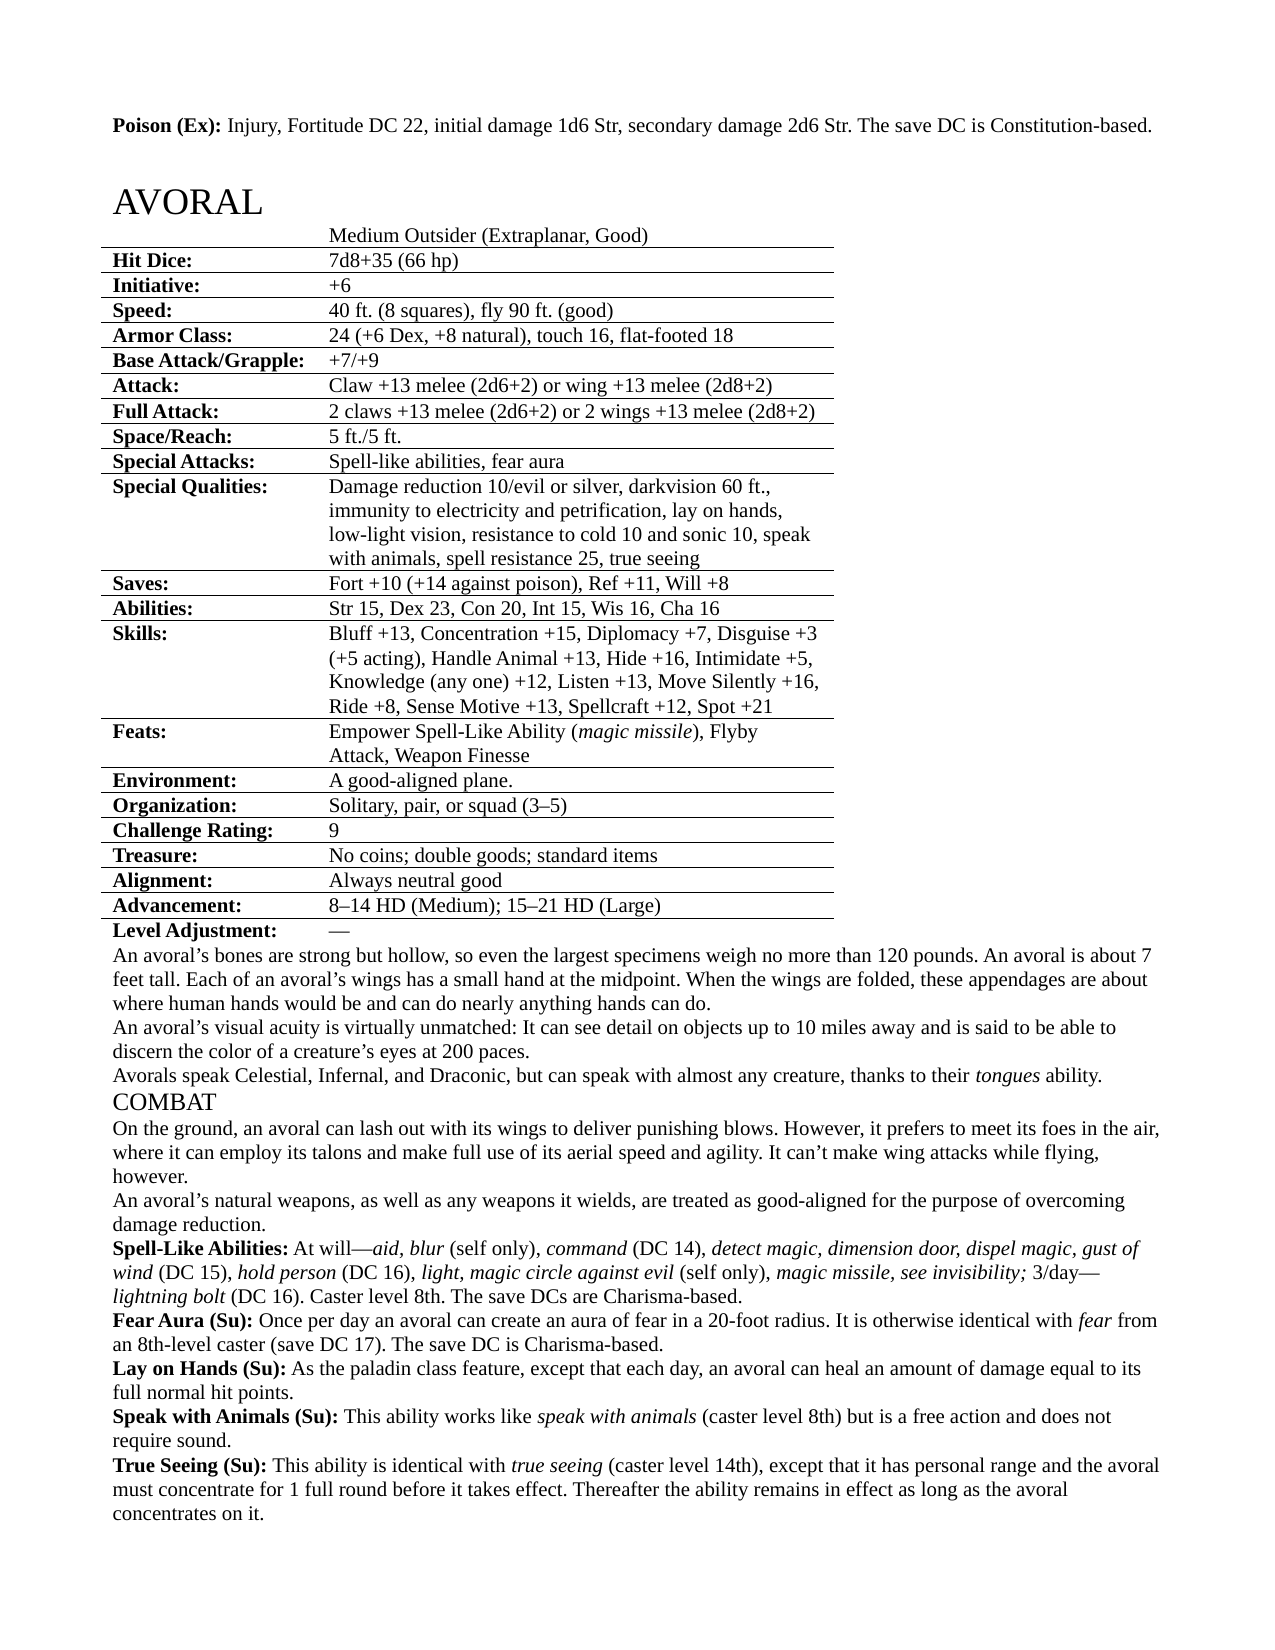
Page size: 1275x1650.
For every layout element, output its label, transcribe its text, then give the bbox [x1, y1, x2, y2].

table_cell Speed: [101, 298, 317, 322]
table_cell Organization: [101, 793, 317, 817]
table_cell No coins; double goods; standard items [318, 843, 834, 867]
table_cell +6 [318, 273, 834, 297]
table_cell Base Attack/Grapple: [101, 348, 317, 372]
table_cell Saves: [101, 571, 317, 595]
table_cell Feats: [101, 719, 317, 767]
table_cell 24 (+6 Dex, +8 natural), touch 16, flat-footed 18 [318, 323, 834, 347]
text AVORAL [112, 180, 1162, 223]
table_cell Bluff +13, Concentration +15, Diplomacy +7, Disguise +3 (+5 acting), Handle Animal +13, Hide +16, Intimidate +5, Knowledge (any one) +12, Listen +13, Move Silently +16, Ride +8, Sense Motive +13, Spellcraft +12, Spot +21 [318, 621, 834, 718]
text On the ground, an avoral can lash out with its wings to deliver punishing blows. However, it prefers to meet its foes in the air, where it can employ its talons and make full use of its aerial speed and agility. It can’t make wing attacks while flying, however. [112, 1116, 1162, 1188]
table_cell Solitary, pair, or squad (3–5) [318, 793, 834, 817]
text Lay on Hands (Su): As the paladin class feature, except that each day, an avoral can heal an amount of damage equal to its full normal hit points. [112, 1356, 1162, 1404]
table_cell 9 [318, 818, 834, 842]
table_cell Space/Reach: [101, 424, 317, 448]
table_cell 7d8+35 (66 hp) [318, 248, 834, 272]
table_cell Special Attacks: [101, 449, 317, 473]
table_cell 40 ft. (8 squares), fly 90 ft. (good) [318, 298, 834, 322]
text Poison (Ex): Injury, Fortitude DC 22, initial damage 1d6 Str, secondary damage 2d6 Str. The save DC is Constitution-based. [112, 112, 1162, 137]
table_cell Advancement: [101, 893, 317, 917]
table_cell — [318, 919, 834, 942]
table_cell +7/+9 [318, 348, 834, 372]
table_cell Armor Class: [101, 323, 317, 347]
table_cell Always neutral good [318, 868, 834, 892]
table_header [101, 223, 317, 247]
table_cell Level Adjustment: [101, 919, 317, 942]
table_cell Full Attack: [101, 399, 317, 423]
table_cell Attack: [101, 374, 317, 397]
text An avoral’s visual acuity is virtually unmatched: It can see detail on objects up to 10 miles away and is said to be able to discern the color of a creature’s eyes at 200 paces. [112, 1015, 1162, 1063]
text Speak with Animals (Su): This ability works like speak with animals (caster level 8th) but is a free action and does not require sound. [112, 1404, 1162, 1452]
text An avoral’s natural weapons, as well as any weapons it wields, are treated as good-aligned for the purpose of overcoming damage reduction. [112, 1188, 1162, 1236]
text Spell-Like Abilities: At will—aid, blur (self only), command (DC 14), detect magic, dimension door, dispel magic, gust of wind (DC 15), hold person (DC 16), light, magic circle against evil (self only), magic missile, see invisibility; 3/day—lightning bolt (DC 16). Caster level 8th. The save DCs are Charisma-based. [112, 1236, 1162, 1308]
table_cell Fort +10 (+14 against poison), Ref +11, Will +8 [318, 571, 834, 595]
table_cell Skills: [101, 621, 317, 718]
table_cell Special Qualities: [101, 474, 317, 570]
table_cell 2 claws +13 melee (2d6+2) or 2 wings +13 melee (2d8+2) [318, 399, 834, 423]
table_cell A good-aligned plane. [318, 768, 834, 792]
table_cell Alignment: [101, 868, 317, 892]
text True Seeing (Su): This ability is identical with true seeing (caster level 14th), except that it has personal range and the avoral must concentrate for 1 full round before it takes effect. Thereafter the ability remains in effect as long as the avoral concentrates on it. [112, 1452, 1162, 1525]
table_cell Empower Spell-Like Ability (magic missile), Flyby Attack, Weapon Finesse [318, 719, 834, 767]
table_cell 8–14 HD (Medium); 15–21 HD (Large) [318, 893, 834, 917]
text An avoral’s bones are strong but hollow, so even the largest specimens weigh no more than 120 pounds. An avoral is about 7 feet tall. Each of an avoral’s wings has a small hand at the midpoint. When the wings are folded, these appendages are about where human hands would be and can do nearly anything hands can do. [112, 942, 1162, 1015]
table_cell Damage reduction 10/evil or silver, darkvision 60 ft., immunity to electricity and petrification, lay on hands, low-light vision, resistance to cold 10 and sonic 10, speak with animals, spell resistance 25, true seeing [318, 474, 834, 570]
table_cell 5 ft./5 ft. [318, 424, 834, 448]
table_cell Abilities: [101, 596, 317, 620]
text Fear Aura (Su): Once per day an avoral can create an aura of fear in a 20-foot radius. It is otherwise identical with fear from an 8th-level caster (save DC 17). The save DC is Charisma-based. [112, 1308, 1162, 1356]
text Avorals speak Celestial, Infernal, and Draconic, but can speak with almost any creature, thanks to their tongues ability. [112, 1063, 1162, 1087]
text COMBAT [112, 1087, 1162, 1116]
table_cell Str 15, Dex 23, Con 20, Int 15, Wis 16, Cha 16 [318, 596, 834, 620]
table_cell Environment: [101, 768, 317, 792]
table_cell Claw +13 melee (2d6+2) or wing +13 melee (2d8+2) [318, 374, 834, 397]
table_cell Challenge Rating: [101, 818, 317, 842]
table_header Medium Outsider (Extraplanar, Good) [318, 223, 834, 247]
table_cell Treasure: [101, 843, 317, 867]
table_cell Initiative: [101, 273, 317, 297]
table_cell Hit Dice: [101, 248, 317, 272]
table_cell Spell-like abilities, fear aura [318, 449, 834, 473]
